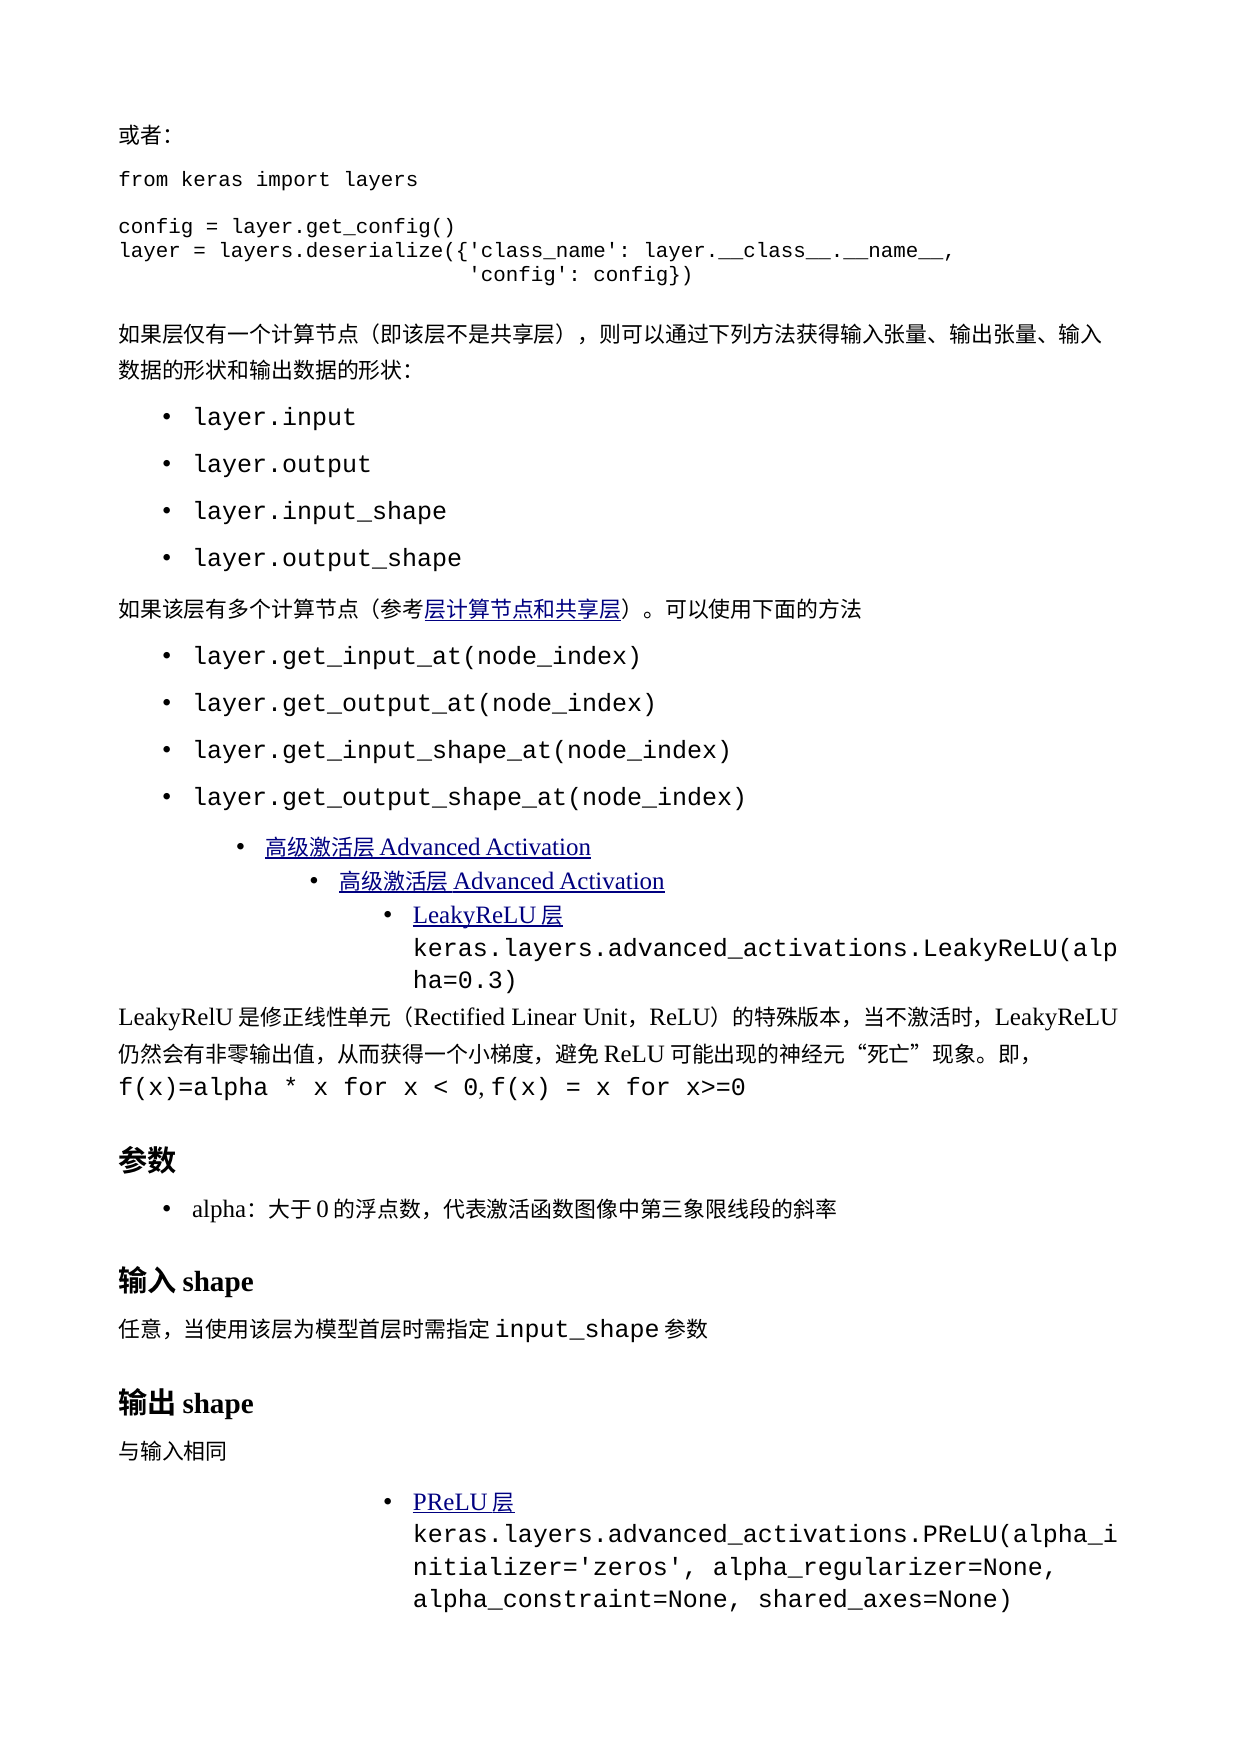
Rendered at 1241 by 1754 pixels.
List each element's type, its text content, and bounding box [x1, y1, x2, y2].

list 高级激活层Advanced Activation [236, 832, 1122, 862]
list 高级激活层Advanced Activation [309, 866, 1122, 896]
text 或者： [118, 118, 1122, 150]
subtitle 输出shape [118, 1379, 1122, 1421]
text 'config': config}) [118, 264, 1122, 287]
list layer.get_output_at(node_index) [162, 691, 1122, 719]
list layer.output [162, 451, 1122, 479]
list layer.get_input_shape_at(node_index) [162, 738, 1122, 766]
text layer = layers.deserialize({'class_name': layer.__class__.__name__, [118, 240, 1122, 264]
list alpha：大于0的浮点数，代表激活函数图像中第三象限线段的斜率 [162, 1192, 1122, 1223]
text LeakyRelU是修正线性单元（Rectified Linear Unit，ReLU）的特殊版本，当不激活时，LeakyReLU仍然会有非零输出值，从而获得一个小梯度，避免ReLU可能出现的神经元“死亡”现象。即，f(x)=alpha * x for x < 0, f(x) = x for x>=0 [118, 1000, 1122, 1103]
list layer.input [162, 404, 1122, 432]
list layer.get_output_shape_at(node_index) [162, 785, 1122, 813]
text 如果层仅有一个计算节点（即该层不是共享层），则可以通过下列方法获得输入张量、输出张量、输入数据的形状和输出数据的形状： [118, 317, 1122, 385]
list layer.input_shape [162, 498, 1122, 527]
list layer.output_shape [162, 545, 1122, 574]
subtitle 参数 [118, 1137, 1122, 1179]
subtitle 输入shape [118, 1257, 1122, 1300]
list PReLU层 keras.layers.advanced_activations.PReLU(alpha_initializer='zeros', alpha_regularizer=None, alpha_constraint=None, shared_axes=None) [383, 1485, 1122, 1615]
text 任意，当使用该层为模型首层时需指定input_shape参数 [118, 1312, 1122, 1345]
text 与输入相同 [118, 1434, 1122, 1466]
text config = layer.get_config() [118, 216, 1122, 240]
list layer.get_input_at(node_index) [162, 643, 1122, 672]
text 如果该层有多个计算节点（参考层计算节点和共享层）。可以使用下面的方法 [118, 592, 1122, 624]
list LeakyReLU层keras.layers.advanced_activations.LeakyReLU(alpha=0.3) [383, 900, 1122, 996]
text from keras import layers [118, 169, 1122, 193]
